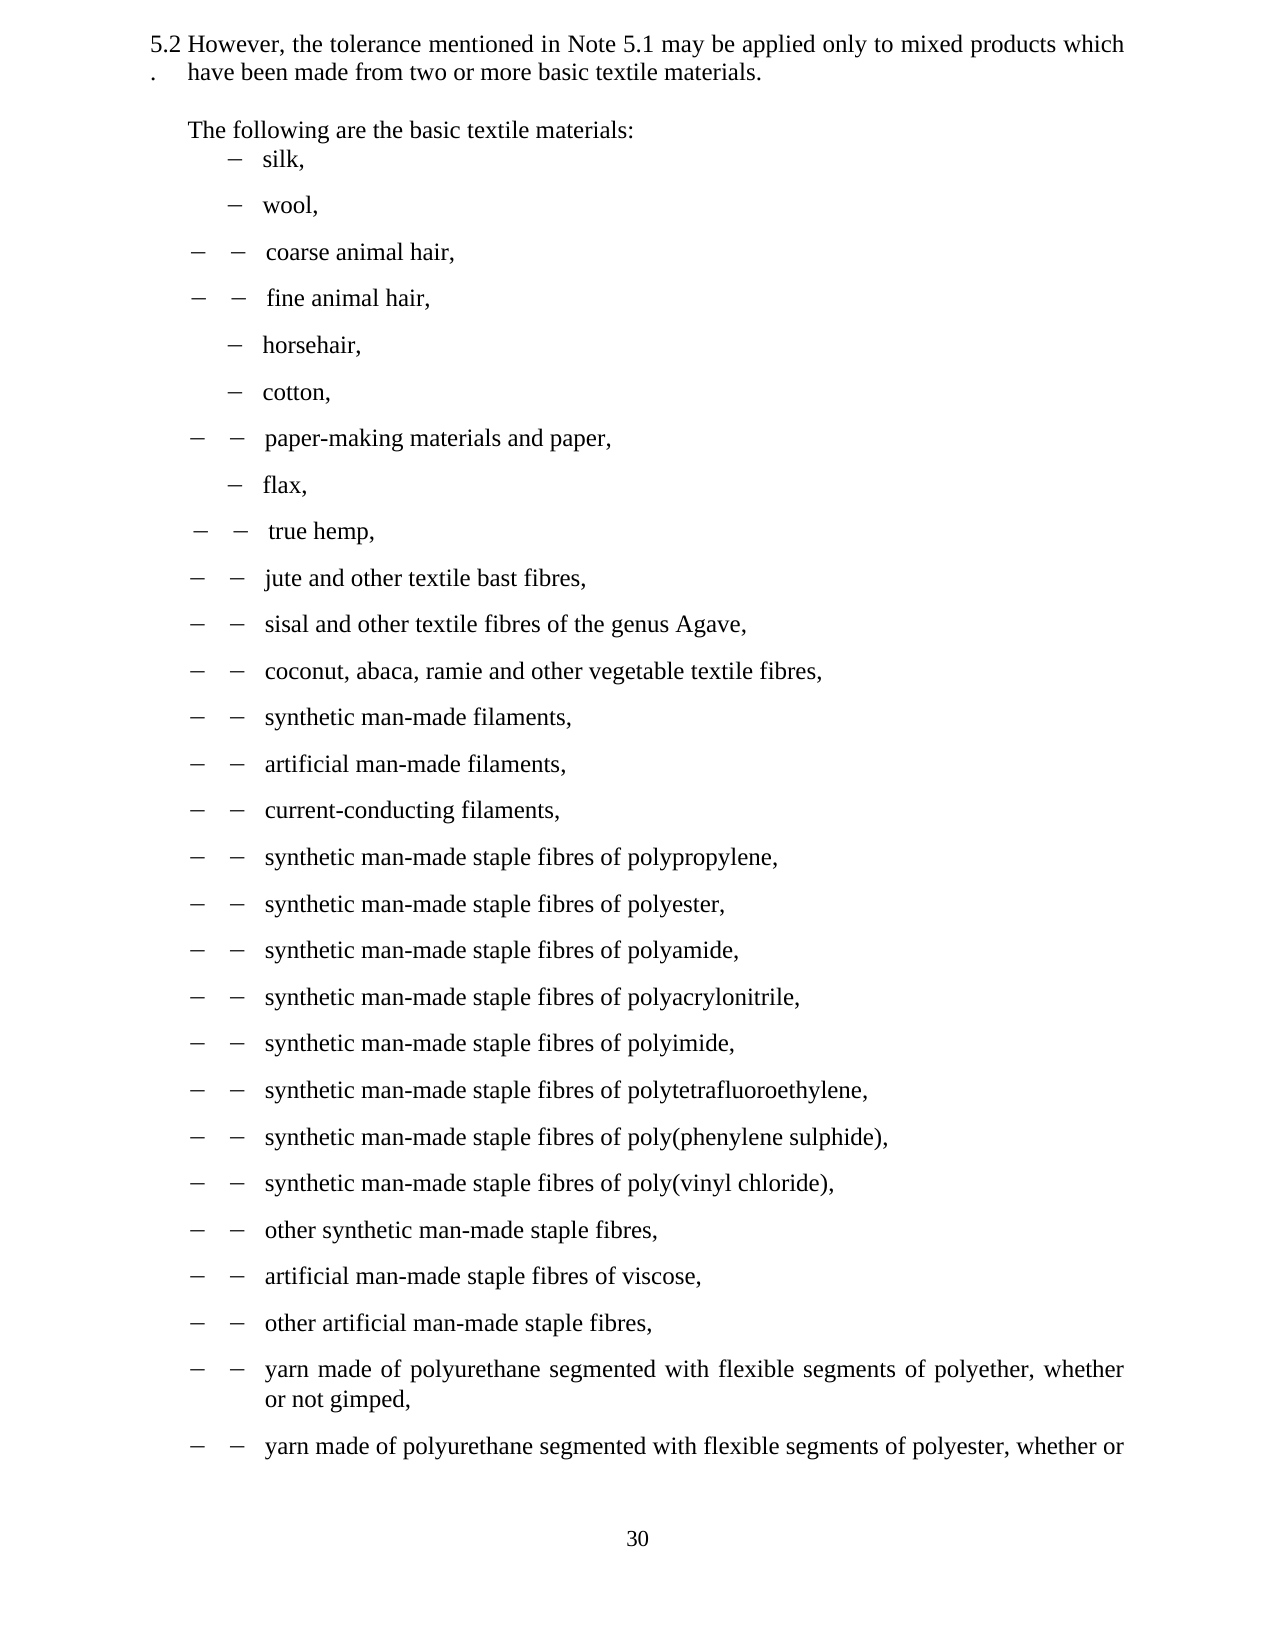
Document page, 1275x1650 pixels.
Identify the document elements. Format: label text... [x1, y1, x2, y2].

table_header yarn made of polyurethane segmented with flexible segments of polyether, whether or not gimped, [190, 1354, 1125, 1431]
table_header [187, 516, 193, 563]
table_header synthetic man-made staple fibres of polypropylene, [190, 842, 1125, 889]
table_header cotton, [187, 377, 1116, 423]
table_header wool, [187, 190, 1116, 237]
table_header flax, [187, 470, 1079, 516]
table_header coarse animal hair, [191, 237, 1125, 283]
table_header synthetic man-made filaments, [190, 703, 1125, 749]
table_header synthetic man-made staple fibres of polyamide, [190, 935, 1125, 982]
table_header other artificial man-made staple fibres, [190, 1308, 1125, 1354]
table_header current-conducting filaments, [190, 796, 1125, 842]
table_header jute and other textile bast fibres, [190, 563, 1125, 609]
table_header sisal and other textile fibres of the genus Agave, [190, 609, 1125, 656]
table_header [187, 237, 191, 283]
table_header [187, 284, 191, 330]
table_header synthetic man-made staple fibres of polyimide, [190, 1029, 1125, 1075]
table_header synthetic man-made staple fibres of poly(phenylene sulphide), [190, 1122, 1125, 1168]
table_header ­silk, [187, 144, 1106, 190]
table_header synthetic man-made staple fibres of polyacrylonitrile, [190, 982, 1125, 1028]
table_header artificial man-made filaments, [190, 749, 1125, 796]
table_header Where, for a given product in the list, reference is made to this Note, the conditions set out in column 3 shall not be applied to any basic textile materials used in the manufacture of this product and which, taken together, represent 10 % or less of the total weight of all the basic textile materials used. (See also Notes 5.3 and 5.4). [188, 0, 1125, 29]
table_header 5.1. [150, 0, 187, 29]
table_header fine animal hair, [191, 284, 1092, 330]
table_header other synthetic man-made staple fibres, [190, 1215, 1125, 1261]
table_header [187, 283, 1125, 423]
table_header synthetic man-made staple fibres of poly(vinyl chloride), [190, 1168, 1125, 1215]
table_header synthetic man-made staple fibres of polyester, [190, 889, 1125, 935]
table_header synthetic man-made staple fibres of polytetrafluoroethylene, [190, 1075, 1125, 1122]
table_header paper-making materials and paper, [190, 423, 1125, 470]
table_header artificial man-made staple fibres of viscose, [190, 1261, 1125, 1308]
table_header coconut, abaca, ramie and other vegetable textile fibres, [190, 656, 1125, 702]
table_header 5.2. [150, 29, 187, 1477]
table_header yarn made of polyurethane segmented with flexible segments of polyester, whether or [190, 1431, 1125, 1477]
table_header true hemp, [193, 516, 1125, 563]
table_header However, the tolerance mentioned in Note 5.1 may be applied only to mixed products which have been made from two or more basic textile materials. The following are the basic textile materials: [187, 29, 1125, 237]
table_header horsehair, [187, 330, 1116, 377]
